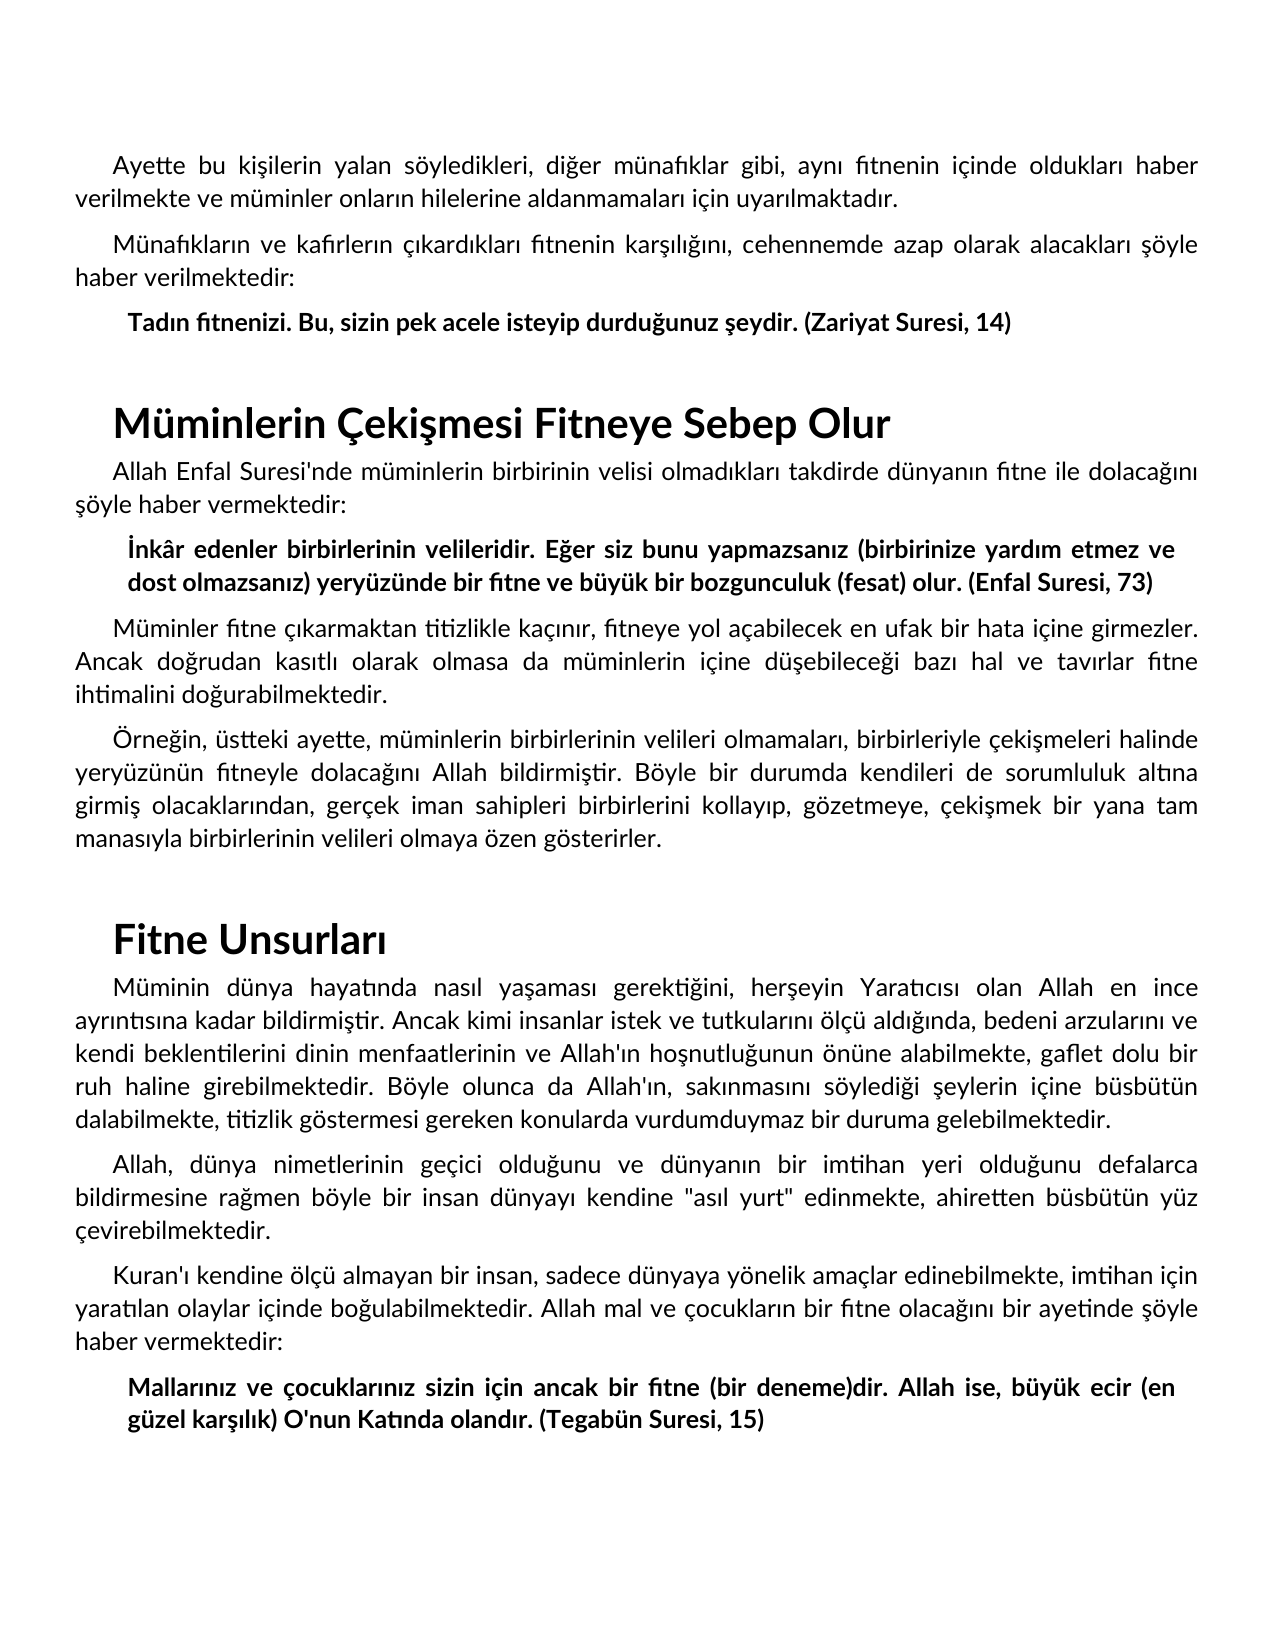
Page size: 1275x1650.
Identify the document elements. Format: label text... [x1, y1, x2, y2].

subtitle Müminlerin Çekişmesi Fitneye Sebep Olur [112, 397, 1200, 447]
text Kuran'ı kendine ölçü almayan bir insan, sadece dünyaya yönelik amaçlar edinebilmekte, imtihan için yaratılan olaylar içinde boğulabilmektedir. Allah mal ve çocukların bir fitne olacağını bir ayetinde şöyle haber vermektedir: [75, 1260, 1200, 1356]
text Müminler fitne çıkarmaktan titizlikle kaçınır, fitneye yol açabilecek en ufak bir hata içine girmezler. Ancak doğrudan kasıtlı olarak olmasa da müminlerin içine düşebileceği bazı hal ve tavırlar fitne ihtimalini doğurabilmektedir. [75, 612, 1200, 708]
text Ayette bu kişilerin yalan söyledikleri, diğer münafıklar gibi, aynı fitnenin içinde oldukları haber verilmekte ve müminler onların hilelerine aldanmamaları için uyarılmaktadır. [75, 150, 1200, 213]
subtitle Fitne Unsurları [112, 913, 1200, 963]
text İnkâr edenler birbirlerinin velileridir. Eğer siz bunu yapmazsanız (birbirinize yardım etmez ve dost olmazsanız) yeryüzünde bir fitne ve büyük bir bozgunculuk (fesat) olur. (Enfal Suresi, 73) [127, 534, 1177, 597]
text Allah Enfal Suresi'nde müminlerin birbirinin velisi olmadıkları takdirde dünyanın fitne ile dolacağını şöyle haber vermektedir: [75, 456, 1200, 519]
text Müminin dünya hayatında nasıl yaşaması gerektiğini, herşeyin Yaratıcısı olan Allah en ince ayrıntısına kadar bildirmiştir. Ancak kimi insanlar istek ve tutkularını ölçü aldığında, bedeni arzularını ve kendi beklentilerini dinin menfaatlerinin ve Allah'ın hoşnutluğunun önüne alabilmekte, gaflet dolu bir ruh haline girebilmektedir. Böyle olunca da Allah'ın, sakınmasını söylediği şeylerin içine büsbütün dalabilmekte, titizlik göstermesi gereken konularda vurdumduymaz bir duruma gelebilmektedir. [75, 972, 1200, 1133]
text Münafıkların ve kafirlerın çıkardıkları fitnenin karşılığını, cehennemde azap olarak alacakları şöyle haber verilmektedir: [75, 228, 1200, 291]
text Mallarınız ve çocuklarınız sizin için ancak bir fitne (bir deneme)dir. Allah ise, büyük ecir (en güzel karşılık) O'nun Katında olandır. (Tegabün Suresi, 15) [127, 1371, 1177, 1434]
text Allah, dünya nimetlerinin geçici olduğunu ve dünyanın bir imtihan yeri olduğunu defalarca bildirmesine rağmen böyle bir insan dünyayı kendine "asıl yurt" edinmekte, ahiretten büsbütün yüz çevirebilmektedir. [75, 1149, 1200, 1244]
text Örneğin, üstteki ayette, müminlerin birbirlerinin velileri olmamaları, birbirleriyle çekişmeleri halinde yeryüzünün fitneyle dolacağını Allah bildirmiştir. Böyle bir durumda kendileri de sorumluluk altına girmiş olacaklarından, gerçek iman sahipleri birbirlerini kollayıp, gözetmeye, çekişmek bir yana tam manasıyla birbirlerinin velileri olmaya özen gösterirler. [75, 724, 1200, 852]
text Tadın fitnenizi. Bu, sizin pek acele isteyip durduğunuz şeydir. (Zariyat Suresi, 14) [127, 307, 1177, 337]
